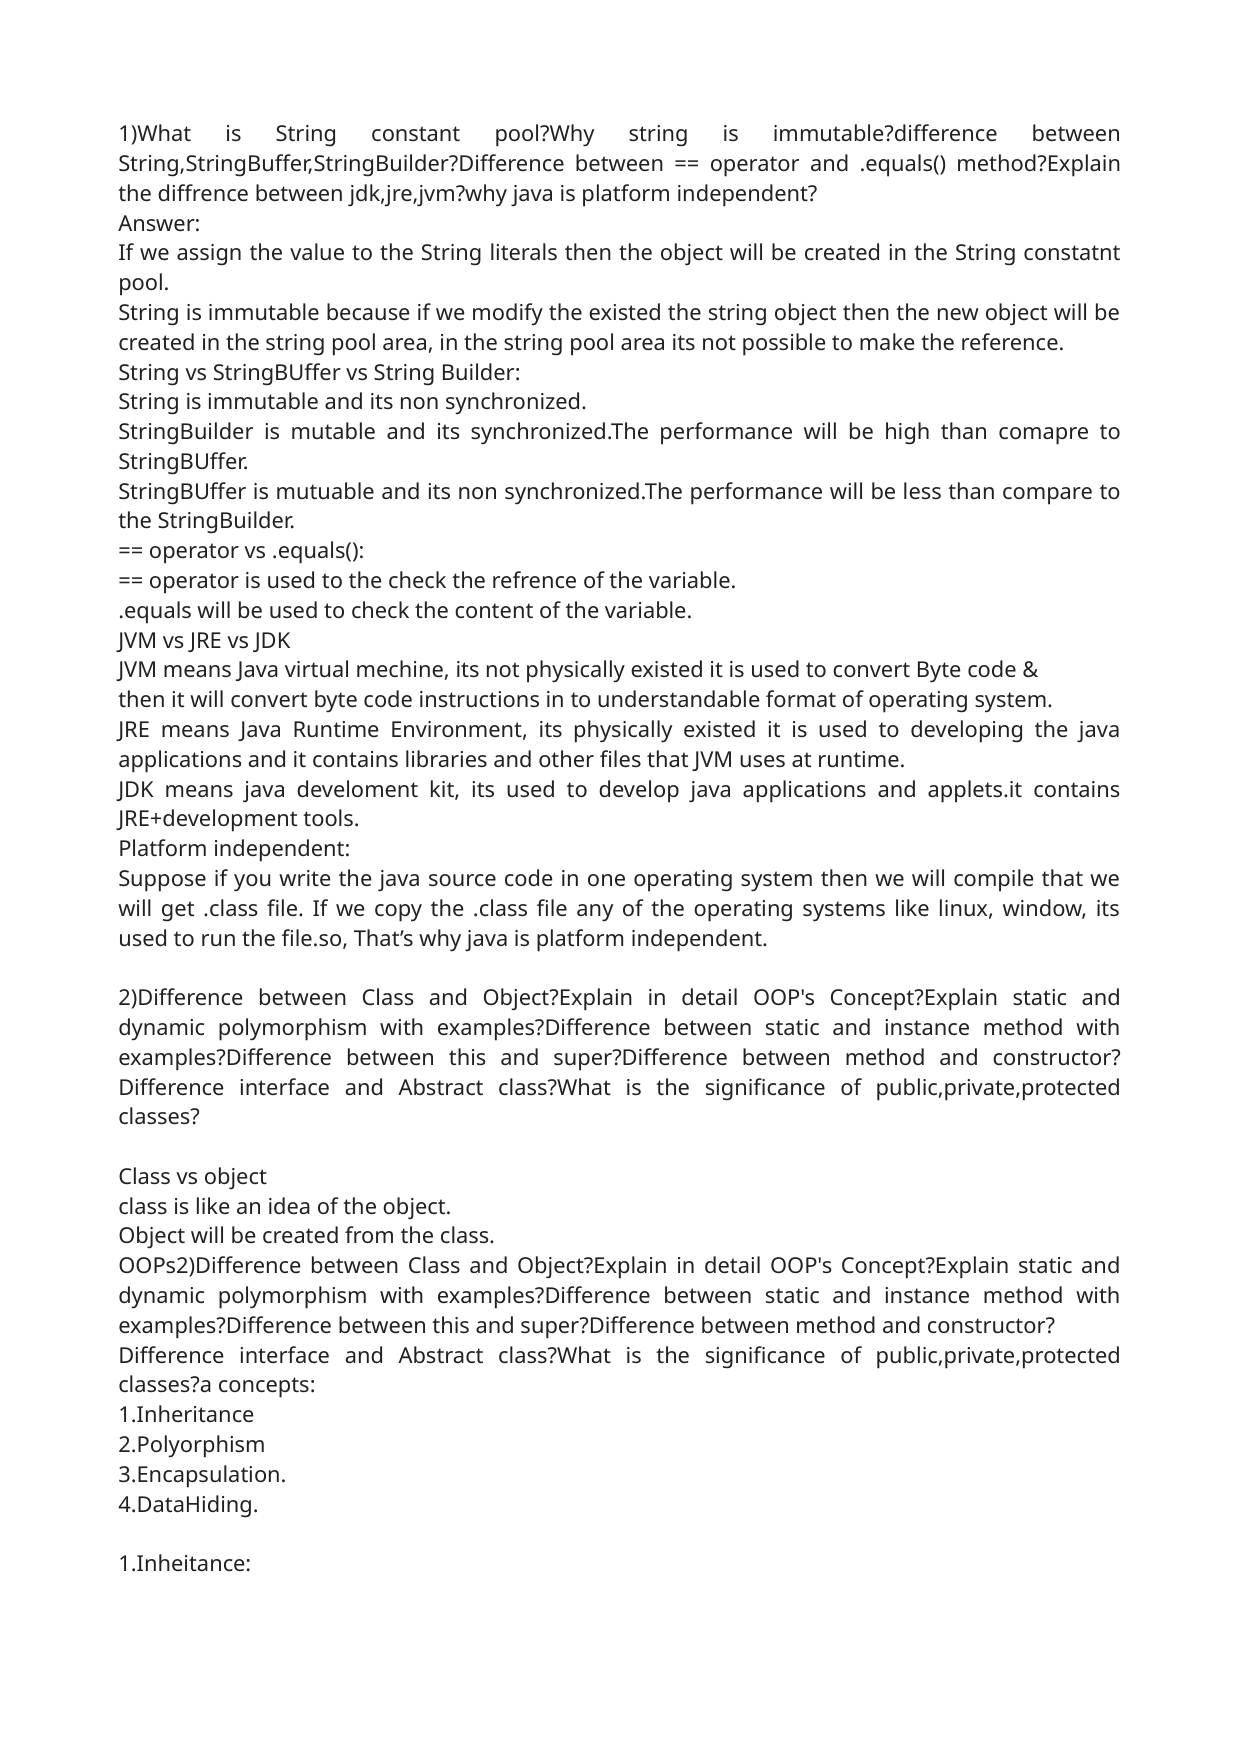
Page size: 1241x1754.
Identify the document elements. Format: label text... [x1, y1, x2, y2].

text 1.Inheitance: [118, 1548, 1122, 1578]
text JRE means Java Runtime Environment, its physically existed it is used to developing the java applications and it contains libraries and other files that JVM uses at runtime. [118, 714, 1122, 773]
text Suppose if you write the java source code in one operating system then we will compile that we will get .class file. If we copy the .class file any of the operating systems like linux, window, its used to run the file.so, That’s why java is platform independent. [118, 863, 1122, 952]
text 2.Polyorphism [118, 1429, 1122, 1459]
text JDK means java develoment kit, its used to develop java applications and applets.it contains JRE+development tools. [118, 773, 1122, 833]
text Object will be created from the class. [118, 1220, 1122, 1250]
text .equals will be used to check the content of the variable. [118, 595, 1122, 624]
text Answer: [118, 207, 1122, 237]
text 4.DataHiding. [118, 1488, 1122, 1518]
text == operator is used to the check the refrence of the variable. [118, 565, 1122, 595]
text Platform independent: [118, 833, 1122, 863]
text StringBUffer is mutuable and its non synchronized.The performance will be less than compare to the StringBuilder. [118, 476, 1122, 535]
text String vs StringBUffer vs String Builder: [118, 356, 1122, 386]
text StringBuilder is mutable and its synchronized.The performance will be high than comapre to StringBUffer. [118, 416, 1122, 476]
text then it will convert byte code instructions in to understandable format of operating system. [118, 684, 1122, 714]
text == operator vs .equals(): [118, 535, 1122, 565]
text Difference interface and Abstract class?What is the significance of public,private,protected classes?a concepts: [118, 1339, 1122, 1399]
text 1)What is String constant pool?Why string is immutable?difference between String,StringBuffer,StringBuilder?Difference between == operator and .equals() method?Explain the diffrence between jdk,jre,jvm?why java is platform independent? [118, 118, 1122, 207]
text 3.Encapsulation. [118, 1459, 1122, 1488]
text OOPs2)Difference between Class and Object?Explain in detail OOP's Concept?Explain static and dynamic polymorphism with examples?Difference between static and instance method with examples?Difference between this and super?Difference between method and constructor? [118, 1250, 1122, 1339]
text String is immutable and its non synchronized. [118, 386, 1122, 416]
text 1.Inheritance [118, 1399, 1122, 1429]
text Class vs object [118, 1161, 1122, 1191]
text JVM means Java virtual mechine, its not physically existed it is used to convert Byte code & [118, 654, 1122, 684]
text String is immutable because if we modify the existed the string object then the new object will be created in the string pool area, in the string pool area its not possible to make the reference. [118, 297, 1122, 356]
text JVM vs JRE vs JDK [118, 624, 1122, 654]
text If we assign the value to the String literals then the object will be created in the String constatnt pool. [118, 237, 1122, 297]
text class is like an idea of the object. [118, 1191, 1122, 1220]
text 2)Difference between Class and Object?Explain in detail OOP's Concept?Explain static and dynamic polymorphism with examples?Difference between static and instance method with examples?Difference between this and super?Difference between method and constructor? Difference interface and Abstract class?What is the significance of public,private,protected classes? [118, 982, 1122, 1131]
